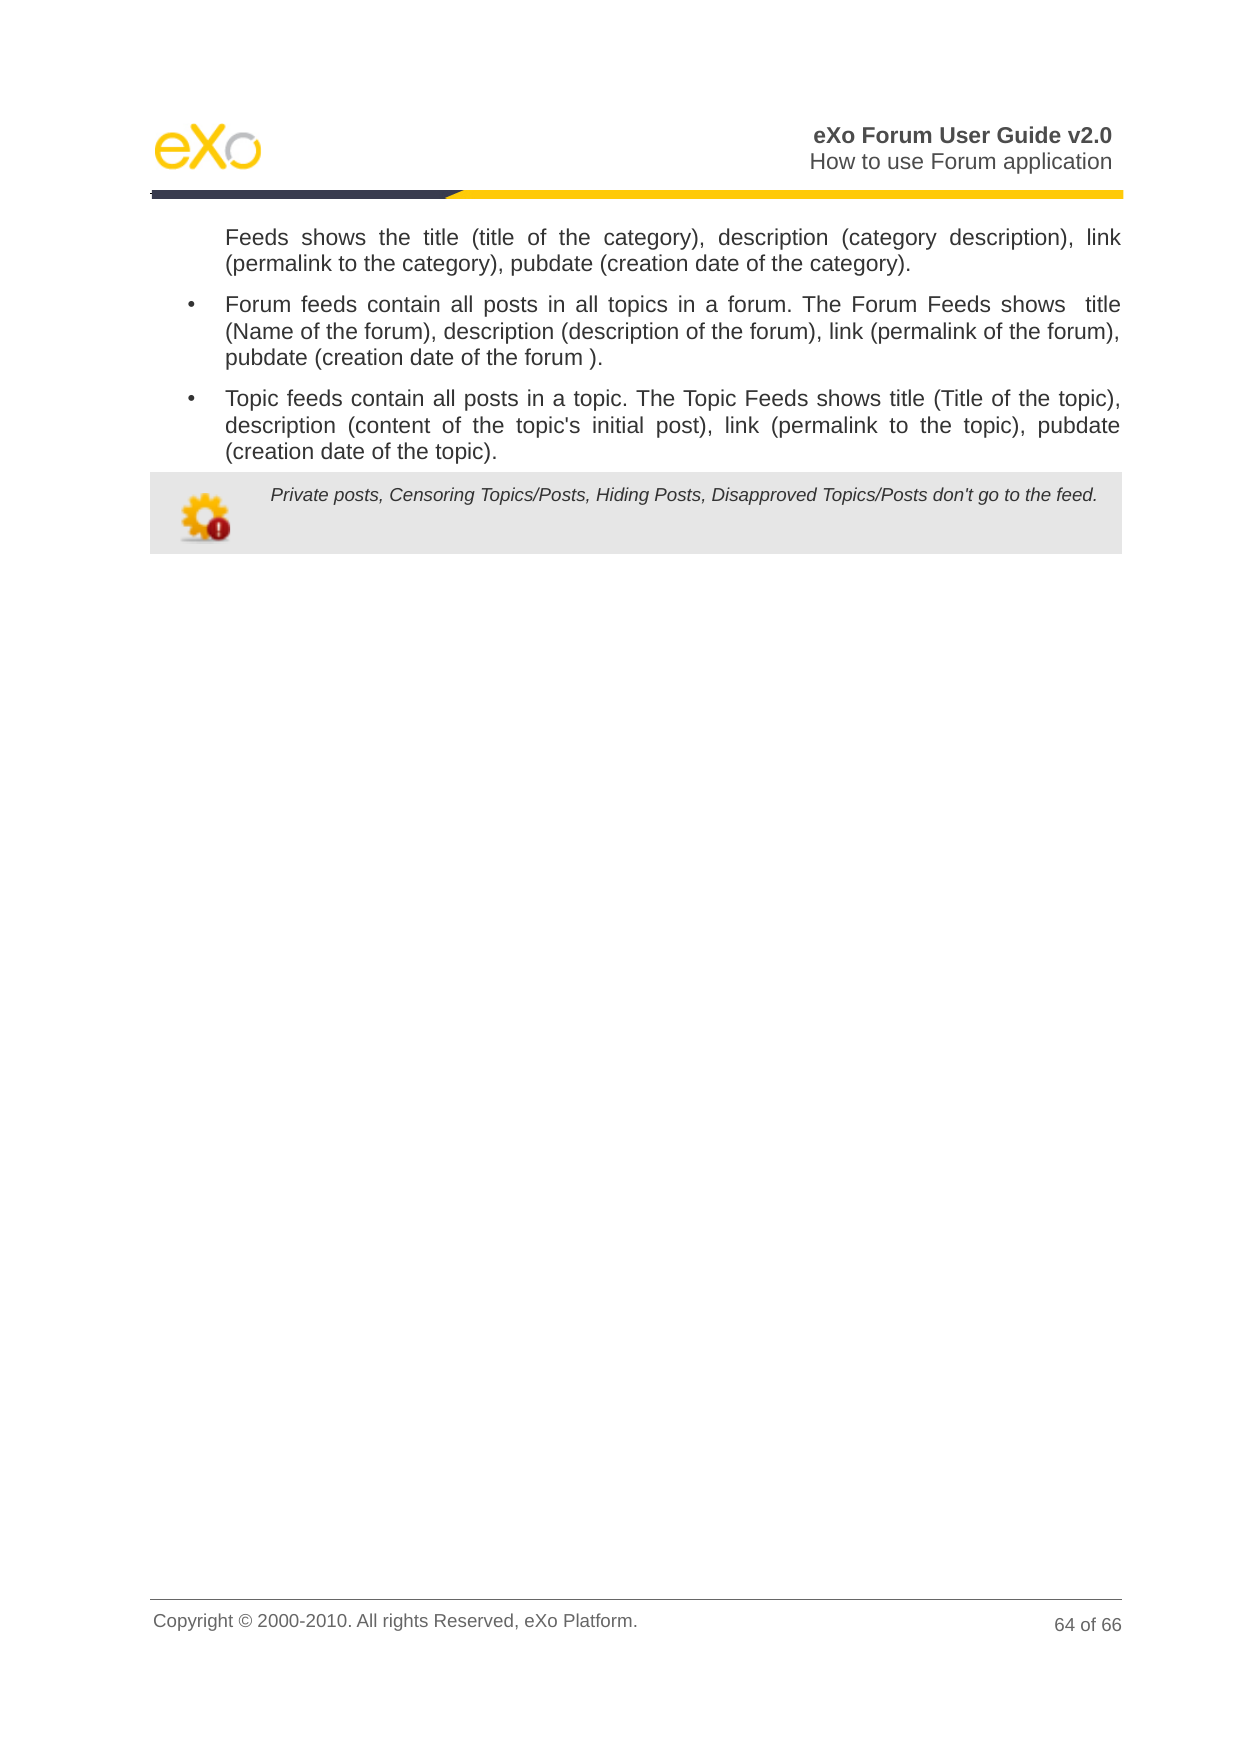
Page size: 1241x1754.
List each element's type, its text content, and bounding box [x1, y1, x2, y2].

picture [155, 123, 262, 170]
table_header Private posts, Censoring Topics/Posts, Hiding Posts, Disapproved Topics/Posts don't go to the feed. [265, 472, 1122, 554]
picture [180, 493, 231, 544]
table_header [150, 494, 180, 543]
table_header [231, 494, 265, 543]
list Feeds shows the title (title of the category), description (category description), link (permalink to the category), pubdate (creation date of the category). [187, 223, 1122, 276]
table_header [150, 544, 265, 554]
list Forum feeds contain all posts in all topics in a forum. The Forum Feeds shows title (Name of the forum), description (description of the forum), link (permalink of the forum), pubdate (creation date of the forum ). [187, 291, 1122, 370]
list Topic feeds contain all posts in a topic. The Topic Feeds shows title (Title of the topic), description (content of the topic's initial post), link (permalink to the topic), pubdate (creation date of the topic). [187, 385, 1122, 464]
table_header [150, 472, 265, 493]
picture [151, 190, 1124, 199]
